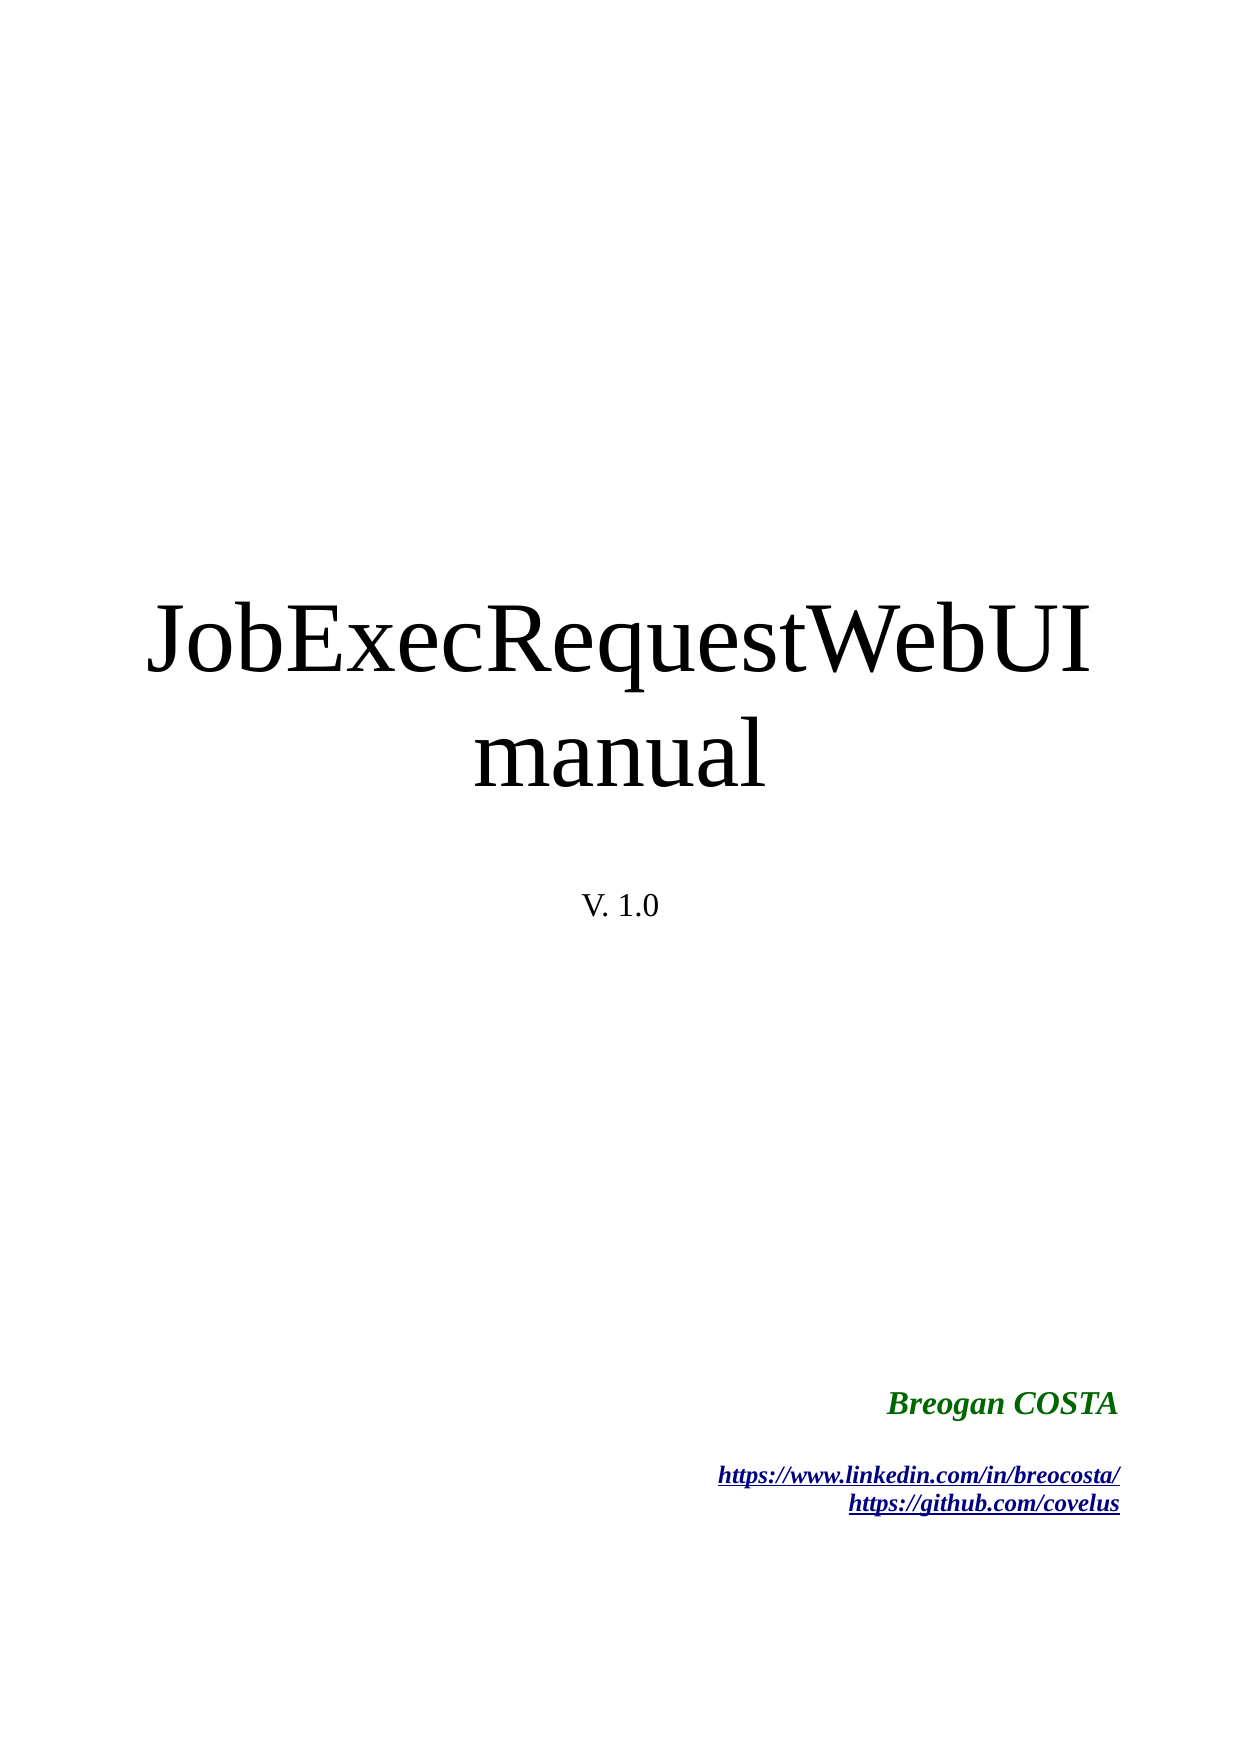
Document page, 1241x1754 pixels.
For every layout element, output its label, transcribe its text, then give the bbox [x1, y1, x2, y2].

text https://www.linkedin.com/in/breocosta/ [118, 1460, 1122, 1488]
text Breogan COSTA [118, 1383, 1122, 1421]
text JobExecRequestWebUI manual [118, 578, 1122, 808]
text V. 1.0 [118, 885, 1122, 923]
text https://github.com/covelus [118, 1488, 1122, 1517]
